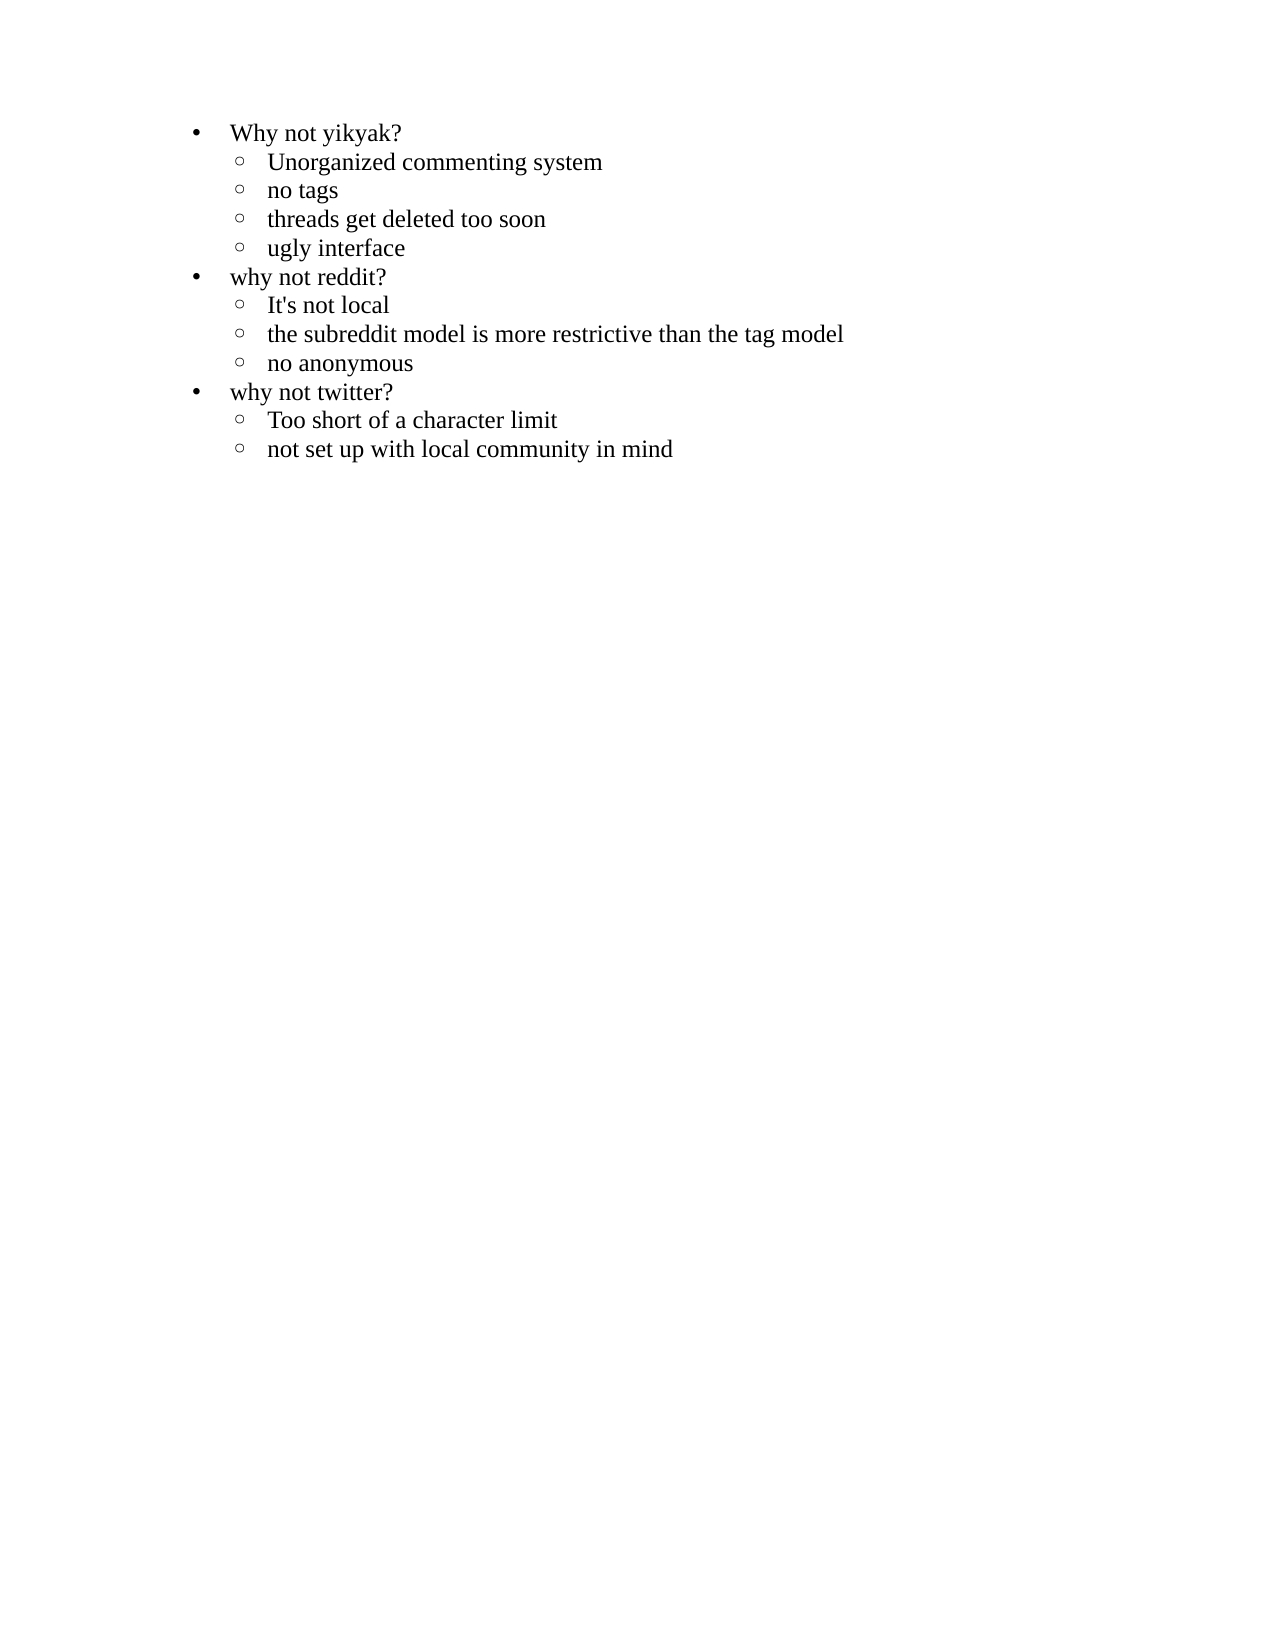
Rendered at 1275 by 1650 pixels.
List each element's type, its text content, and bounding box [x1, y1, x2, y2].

list why not reddit? [192, 262, 1157, 291]
list Unorganized commenting system [229, 147, 1157, 176]
list the subreddit model is more restrictive than the tag model [229, 319, 1157, 348]
list no anonymous [229, 348, 1157, 377]
list not set up with local community in mind [229, 434, 1157, 463]
list no tags [229, 176, 1157, 204]
list Too short of a character limit [229, 406, 1157, 434]
list threads get deleted too soon [229, 204, 1157, 233]
list Why not yikyak? [192, 118, 1157, 147]
list why not twitter? [192, 377, 1157, 406]
list ugly interface [229, 233, 1157, 262]
list It's not local [229, 291, 1157, 319]
